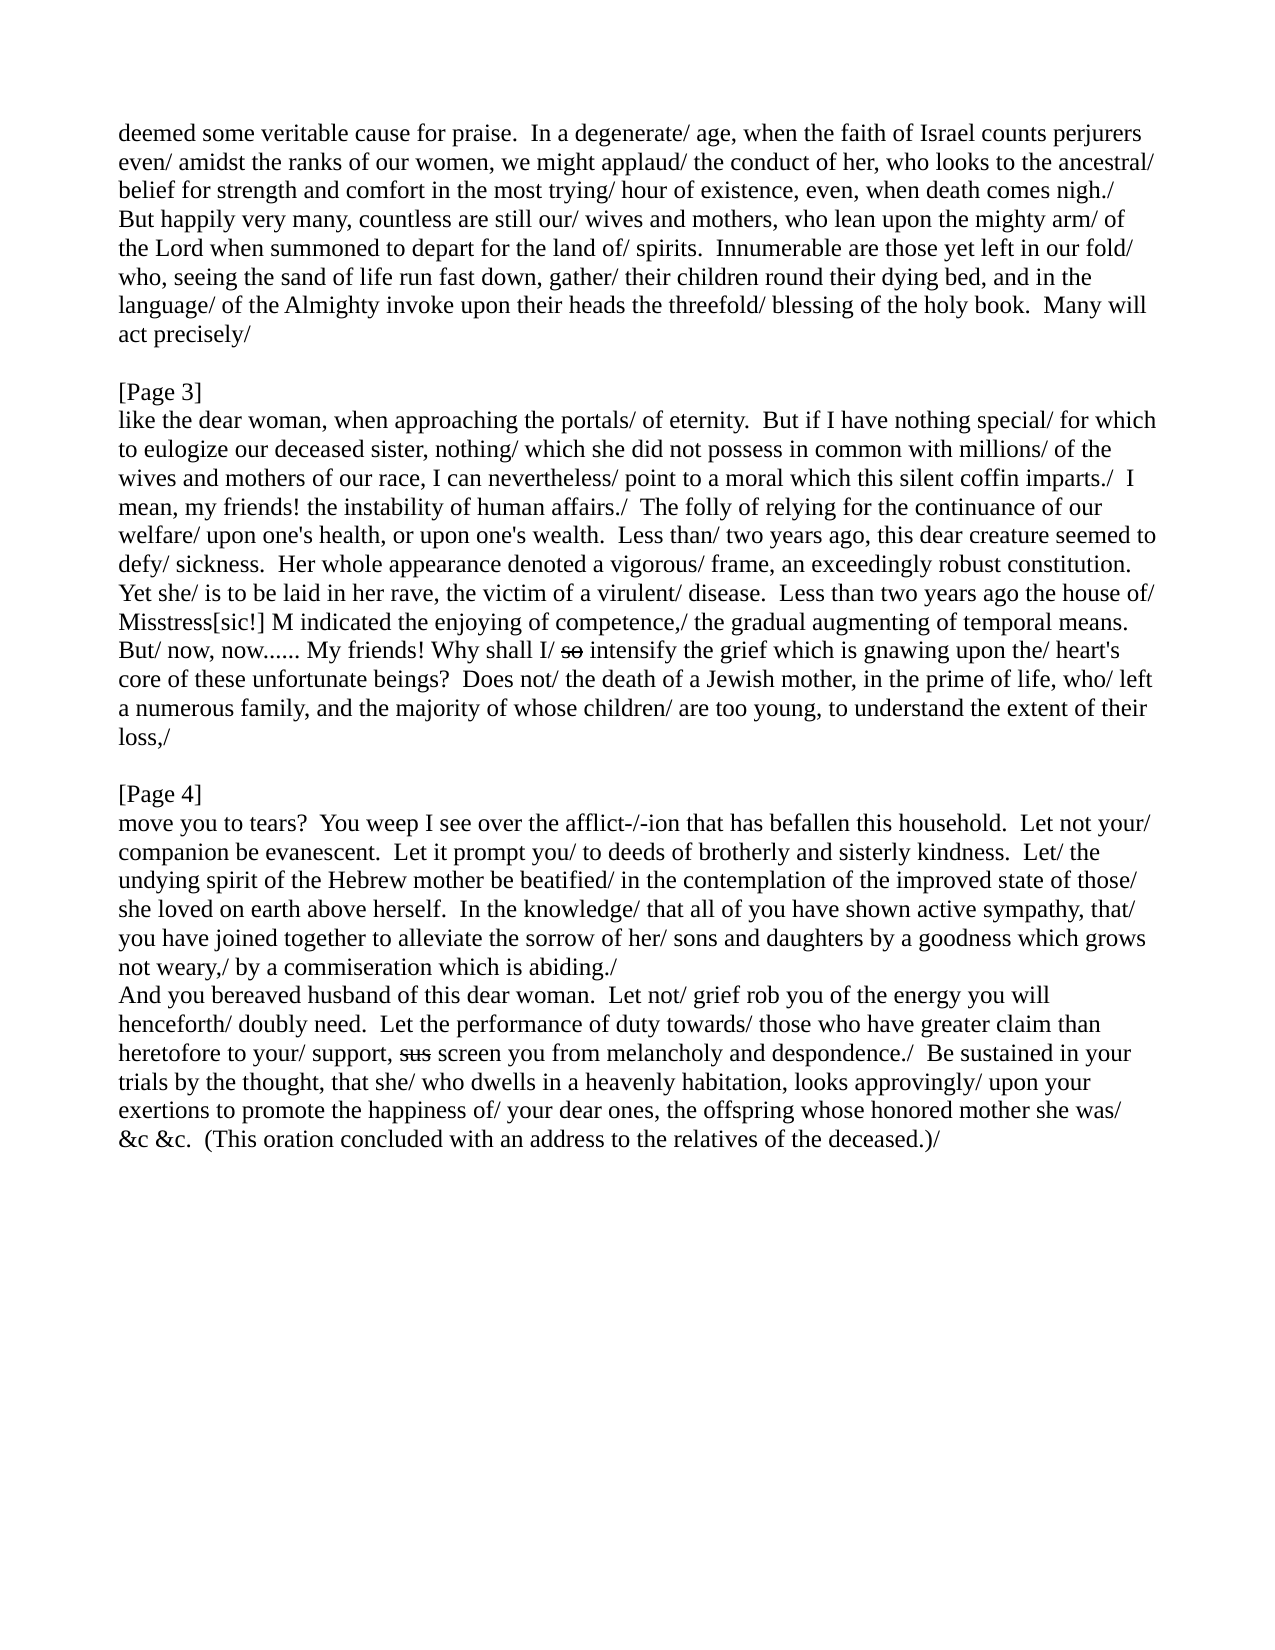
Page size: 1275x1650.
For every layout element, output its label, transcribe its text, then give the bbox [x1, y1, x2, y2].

text And you bereaved husband of this dear woman. Let not/ grief rob you of the energy you will henceforth/ doubly need. Let the performance of duty towards/ those who have greater claim than heretofore to your/ support, sus screen you from melancholy and despondence./ Be sustained in your trials by the thought, that she/ who dwells in a heavenly habitation, looks approvingly/ upon your exertions to promote the happiness of/ your dear ones, the offspring whose honored mother she was/ &c &c. (This oration concluded with an address to the relatives of the deceased.)/ [118, 981, 1157, 1153]
text [Page 3] [118, 377, 1157, 406]
text deemed some veritable cause for praise. In a degenerate/ age, when the faith of Israel counts perjurers even/ amidst the ranks of our women, we might applaud/ the conduct of her, who looks to the ancestral/ belief for strength and comfort in the most trying/ hour of existence, even, when death comes nigh./ But happily very many, countless are still our/ wives and mothers, who lean upon the mighty arm/ of the Lord when summoned to depart for the land of/ spirits. Innumerable are those yet left in our fold/ who, seeing the sand of life run fast down, gather/ their children round their dying bed, and in the language/ of the Almighty invoke upon their heads the threefold/ blessing of the holy book. Many will act precisely/ [118, 118, 1157, 348]
text [Page 4] [118, 779, 1157, 808]
text like the dear woman, when approaching the portals/ of eternity. But if I have nothing special/ for which to eulogize our deceased sister, nothing/ which she did not possess in common with millions/ of the wives and mothers of our race, I can nevertheless/ point to a moral which this silent coffin imparts./ I mean, my friends! the instability of human affairs./ The folly of relying for the continuance of our welfare/ upon one's health, or upon one's wealth. Less than/ two years ago, this dear creature seemed to defy/ sickness. Her whole appearance denoted a vigorous/ frame, an exceedingly robust constitution. Yet she/ is to be laid in her rave, the victim of a virulent/ disease. Less than two years ago the house of/ Misstress[sic!] M indicated the enjoying of competence,/ the gradual augmenting of temporal means. But/ now, now...... My friends! Why shall I/ so intensify the grief which is gnawing upon the/ heart's core of these unfortunate beings? Does not/ the death of a Jewish mother, in the prime of life, who/ left a numerous family, and the majority of whose children/ are too young, to understand the extent of their loss,/ [118, 406, 1157, 751]
text move you to tears? You weep I see over the afflict-/-ion that has befallen this household. Let not your/ companion be evanescent. Let it prompt you/ to deeds of brotherly and sisterly kindness. Let/ the undying spirit of the Hebrew mother be beatified/ in the contemplation of the improved state of those/ she loved on earth above herself. In the knowledge/ that all of you have shown active sympathy, that/ you have joined together to alleviate the sorrow of her/ sons and daughters by a goodness which grows not weary,/ by a commiseration which is abiding./ [118, 808, 1157, 981]
